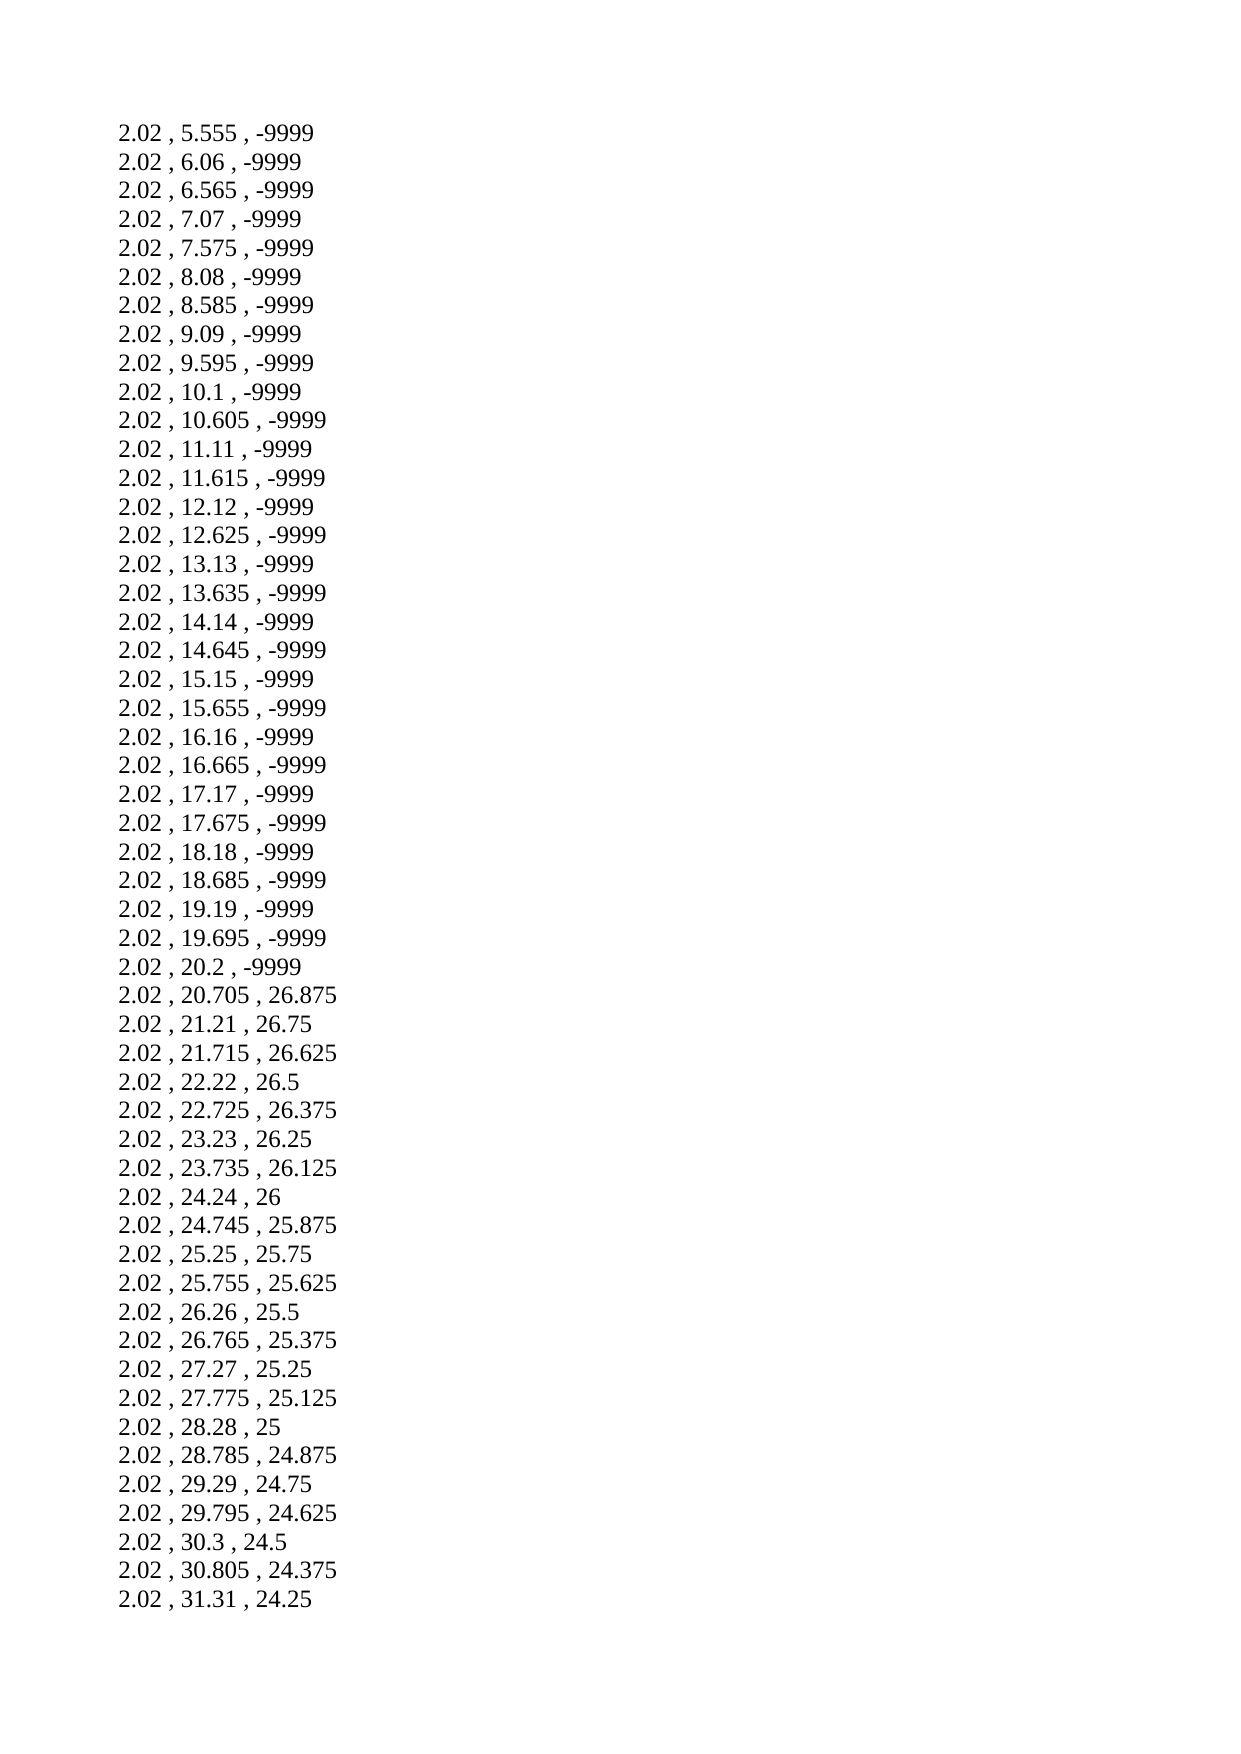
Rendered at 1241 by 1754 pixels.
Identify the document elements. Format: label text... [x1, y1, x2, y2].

text 2.02 , 10.1 , -9999 [118, 377, 1122, 406]
text 2.02 , 8.585 , -9999 [118, 291, 1122, 319]
text 2.02 , 27.27 , 25.25 [118, 1354, 1122, 1383]
text 2.02 , 25.25 , 25.75 [118, 1239, 1122, 1268]
text 2.02 , 26.765 , 25.375 [118, 1326, 1122, 1354]
text 2.02 , 29.795 , 24.625 [118, 1498, 1122, 1527]
text 2.02 , 9.595 , -9999 [118, 348, 1122, 377]
text 2.02 , 13.13 , -9999 [118, 549, 1122, 578]
text 2.02 , 17.17 , -9999 [118, 779, 1122, 808]
text 2.02 , 27.775 , 25.125 [118, 1383, 1122, 1412]
text 2.02 , 28.785 , 24.875 [118, 1441, 1122, 1469]
text 2.02 , 16.16 , -9999 [118, 722, 1122, 751]
text 2.02 , 14.14 , -9999 [118, 607, 1122, 636]
text 2.02 , 29.29 , 24.75 [118, 1469, 1122, 1498]
text 2.02 , 13.635 , -9999 [118, 578, 1122, 607]
text 2.02 , 7.575 , -9999 [118, 233, 1122, 262]
text 2.02 , 30.805 , 24.375 [118, 1556, 1122, 1584]
text 2.02 , 18.18 , -9999 [118, 837, 1122, 866]
text 2.02 , 12.12 , -9999 [118, 492, 1122, 521]
text 2.02 , 16.665 , -9999 [118, 751, 1122, 779]
text 2.02 , 6.06 , -9999 [118, 147, 1122, 176]
text 2.02 , 30.3 , 24.5 [118, 1527, 1122, 1556]
text 2.02 , 9.09 , -9999 [118, 319, 1122, 348]
text 2.02 , 5.555 , -9999 [118, 118, 1122, 147]
text 2.02 , 14.645 , -9999 [118, 636, 1122, 664]
text 2.02 , 21.715 , 26.625 [118, 1038, 1122, 1067]
text 2.02 , 23.23 , 26.25 [118, 1124, 1122, 1153]
text 2.02 , 7.07 , -9999 [118, 204, 1122, 233]
text 2.02 , 23.735 , 26.125 [118, 1153, 1122, 1182]
text 2.02 , 24.745 , 25.875 [118, 1211, 1122, 1239]
text 2.02 , 19.695 , -9999 [118, 923, 1122, 952]
text 2.02 , 28.28 , 25 [118, 1412, 1122, 1441]
text 2.02 , 17.675 , -9999 [118, 808, 1122, 837]
text 2.02 , 11.11 , -9999 [118, 434, 1122, 463]
text 2.02 , 31.31 , 24.25 [118, 1584, 1122, 1613]
text 2.02 , 25.755 , 25.625 [118, 1268, 1122, 1297]
text 2.02 , 6.565 , -9999 [118, 176, 1122, 204]
text 2.02 , 26.26 , 25.5 [118, 1297, 1122, 1326]
text 2.02 , 10.605 , -9999 [118, 406, 1122, 434]
text 2.02 , 22.22 , 26.5 [118, 1067, 1122, 1096]
text 2.02 , 18.685 , -9999 [118, 866, 1122, 894]
text 2.02 , 21.21 , 26.75 [118, 1009, 1122, 1038]
text 2.02 , 24.24 , 26 [118, 1182, 1122, 1211]
text 2.02 , 15.15 , -9999 [118, 664, 1122, 693]
text 2.02 , 20.705 , 26.875 [118, 981, 1122, 1009]
text 2.02 , 19.19 , -9999 [118, 894, 1122, 923]
text 2.02 , 20.2 , -9999 [118, 952, 1122, 981]
text 2.02 , 8.08 , -9999 [118, 262, 1122, 291]
text 2.02 , 11.615 , -9999 [118, 463, 1122, 492]
text 2.02 , 12.625 , -9999 [118, 521, 1122, 549]
text 2.02 , 22.725 , 26.375 [118, 1096, 1122, 1124]
text 2.02 , 15.655 , -9999 [118, 693, 1122, 722]
